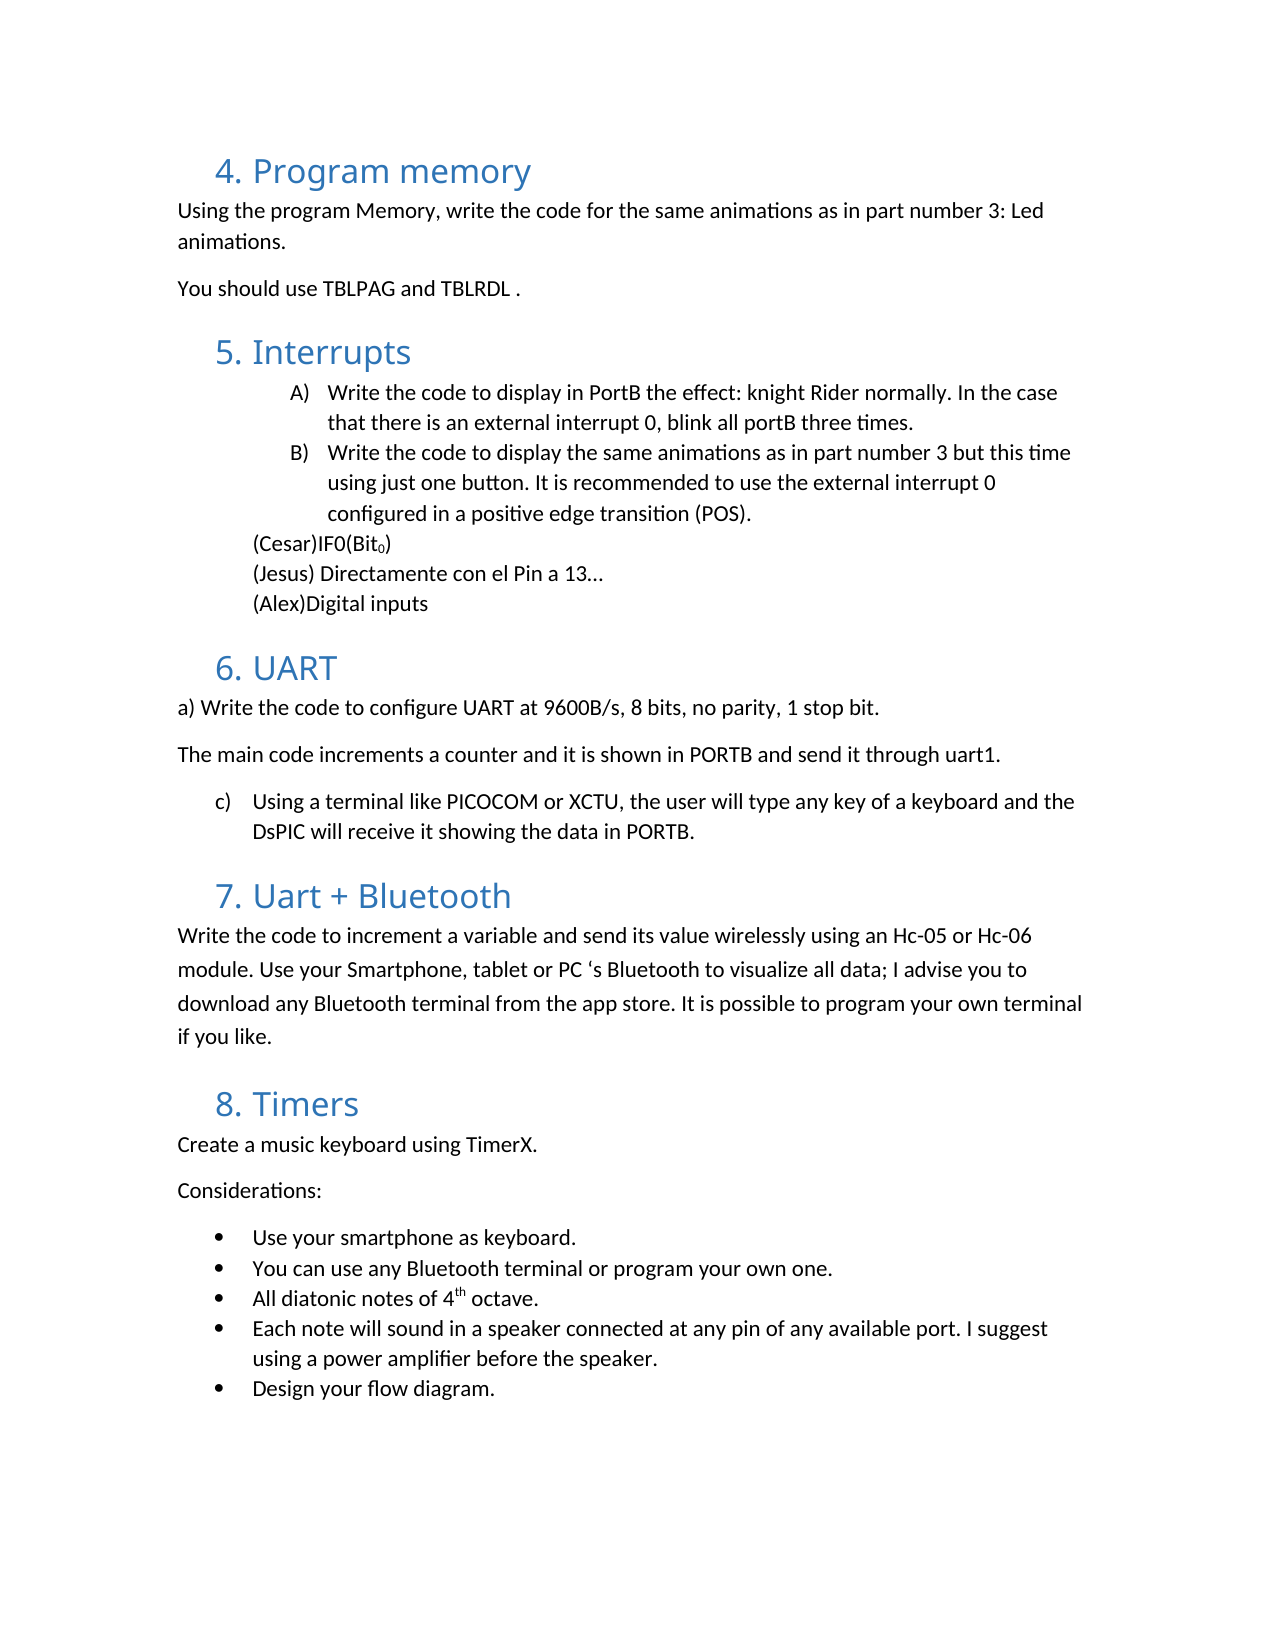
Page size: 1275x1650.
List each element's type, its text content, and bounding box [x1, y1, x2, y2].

list You can use any Bluetooth terminal or program your own one. [215, 1254, 1098, 1282]
list Using a terminal like PICOCOM or XCTU, the user will type any key of a keyboard and the DsPIC will receive it showing the data in PORTB. [215, 787, 1098, 845]
text Using the program Memory, write the code for the same animations as in part number 3: Led animations. [177, 197, 1098, 255]
subtitle Program memory [215, 148, 1098, 193]
text Write the code to increment a variable and send its value wirelessly using an Hc-05 or Hc-06 module. Use your Smartphone, tablet or PC ‘s Bluetooth to visualize all data; I advise you to download any Bluetooth terminal from the app store. It is possible to program your own terminal if you like. [177, 922, 1098, 1050]
list (Cesar)IF0(Bit0) [252, 529, 1098, 557]
list Write the code to display in PortB the effect: knight Rider normally. In the case that there is an external interrupt 0, blink all portB three times. [290, 378, 1098, 436]
list (Jesus) Directamente con el Pin a 13… [252, 559, 1098, 587]
subtitle Uart + Bluetooth [215, 873, 1098, 918]
subtitle UART [215, 644, 1098, 690]
list Design your flow diagram. [215, 1374, 1098, 1402]
subtitle Interrupts [215, 329, 1098, 374]
text Considerations: [177, 1177, 1098, 1204]
text a) Write the code to configure UART at 9600B/s, 8 bits, no parity, 1 stop bit. [177, 693, 1098, 721]
text You should use TBLPAG and TBLRDL . [177, 274, 1098, 302]
subtitle Timers [215, 1081, 1098, 1126]
list (Alex)Digital inputs [252, 589, 1098, 617]
text The main code increments a counter and it is shown in PORTB and send it through uart1. [177, 740, 1098, 768]
text Create a music keyboard using TimerX. [177, 1130, 1098, 1158]
list All diatonic notes of 4th octave. [215, 1284, 1098, 1312]
list Use your smartphone as keyboard. [215, 1223, 1098, 1251]
list Each note will sound in a speaker connected at any pin of any available port. I suggest using a power amplifier before the speaker. [215, 1314, 1098, 1372]
list Write the code to display the same animations as in part number 3 but this time using just one button. It is recommended to use the external interrupt 0 configured in a positive edge transition (POS). [290, 438, 1098, 527]
